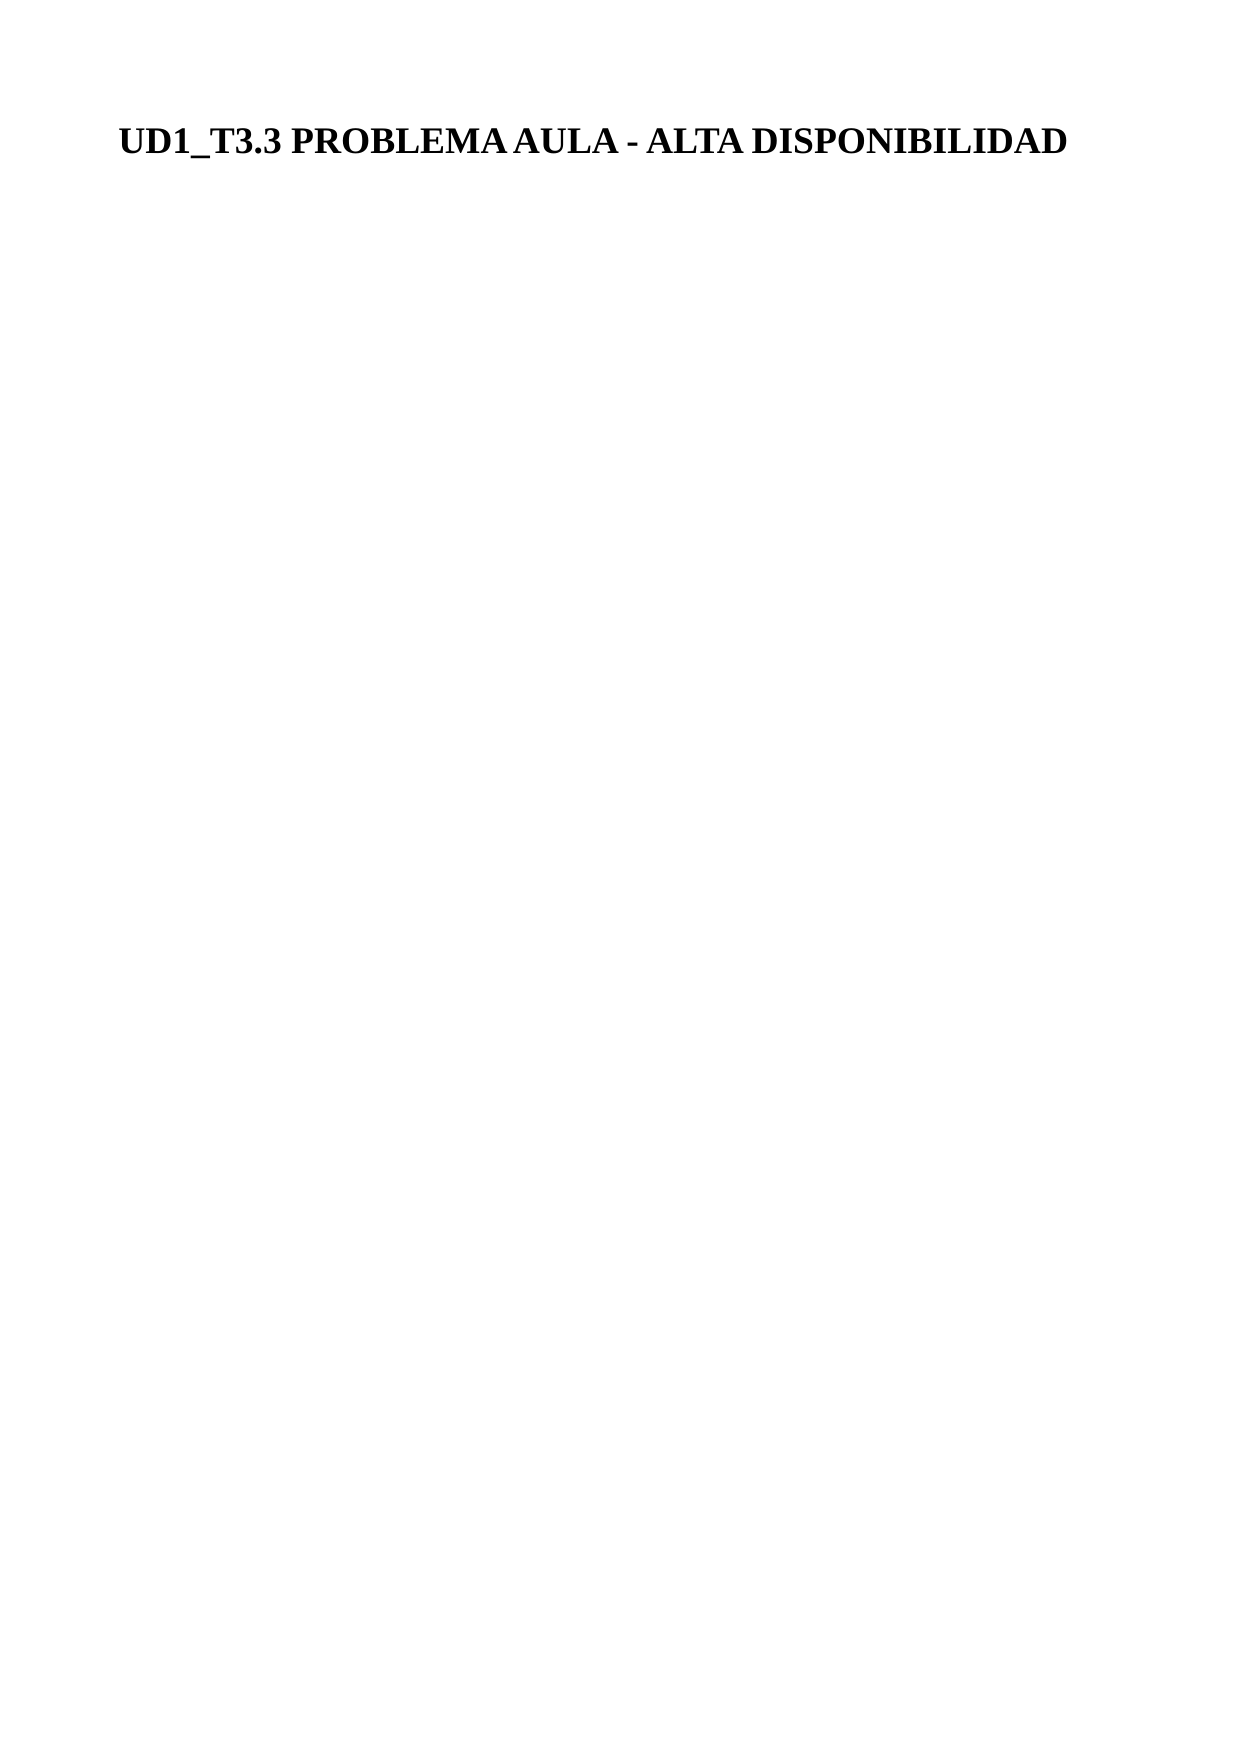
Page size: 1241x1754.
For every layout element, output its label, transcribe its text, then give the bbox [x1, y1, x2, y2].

text UD1_T3.3 PROBLEMA AULA - ALTA DISPONIBILIDAD [118, 118, 1122, 161]
